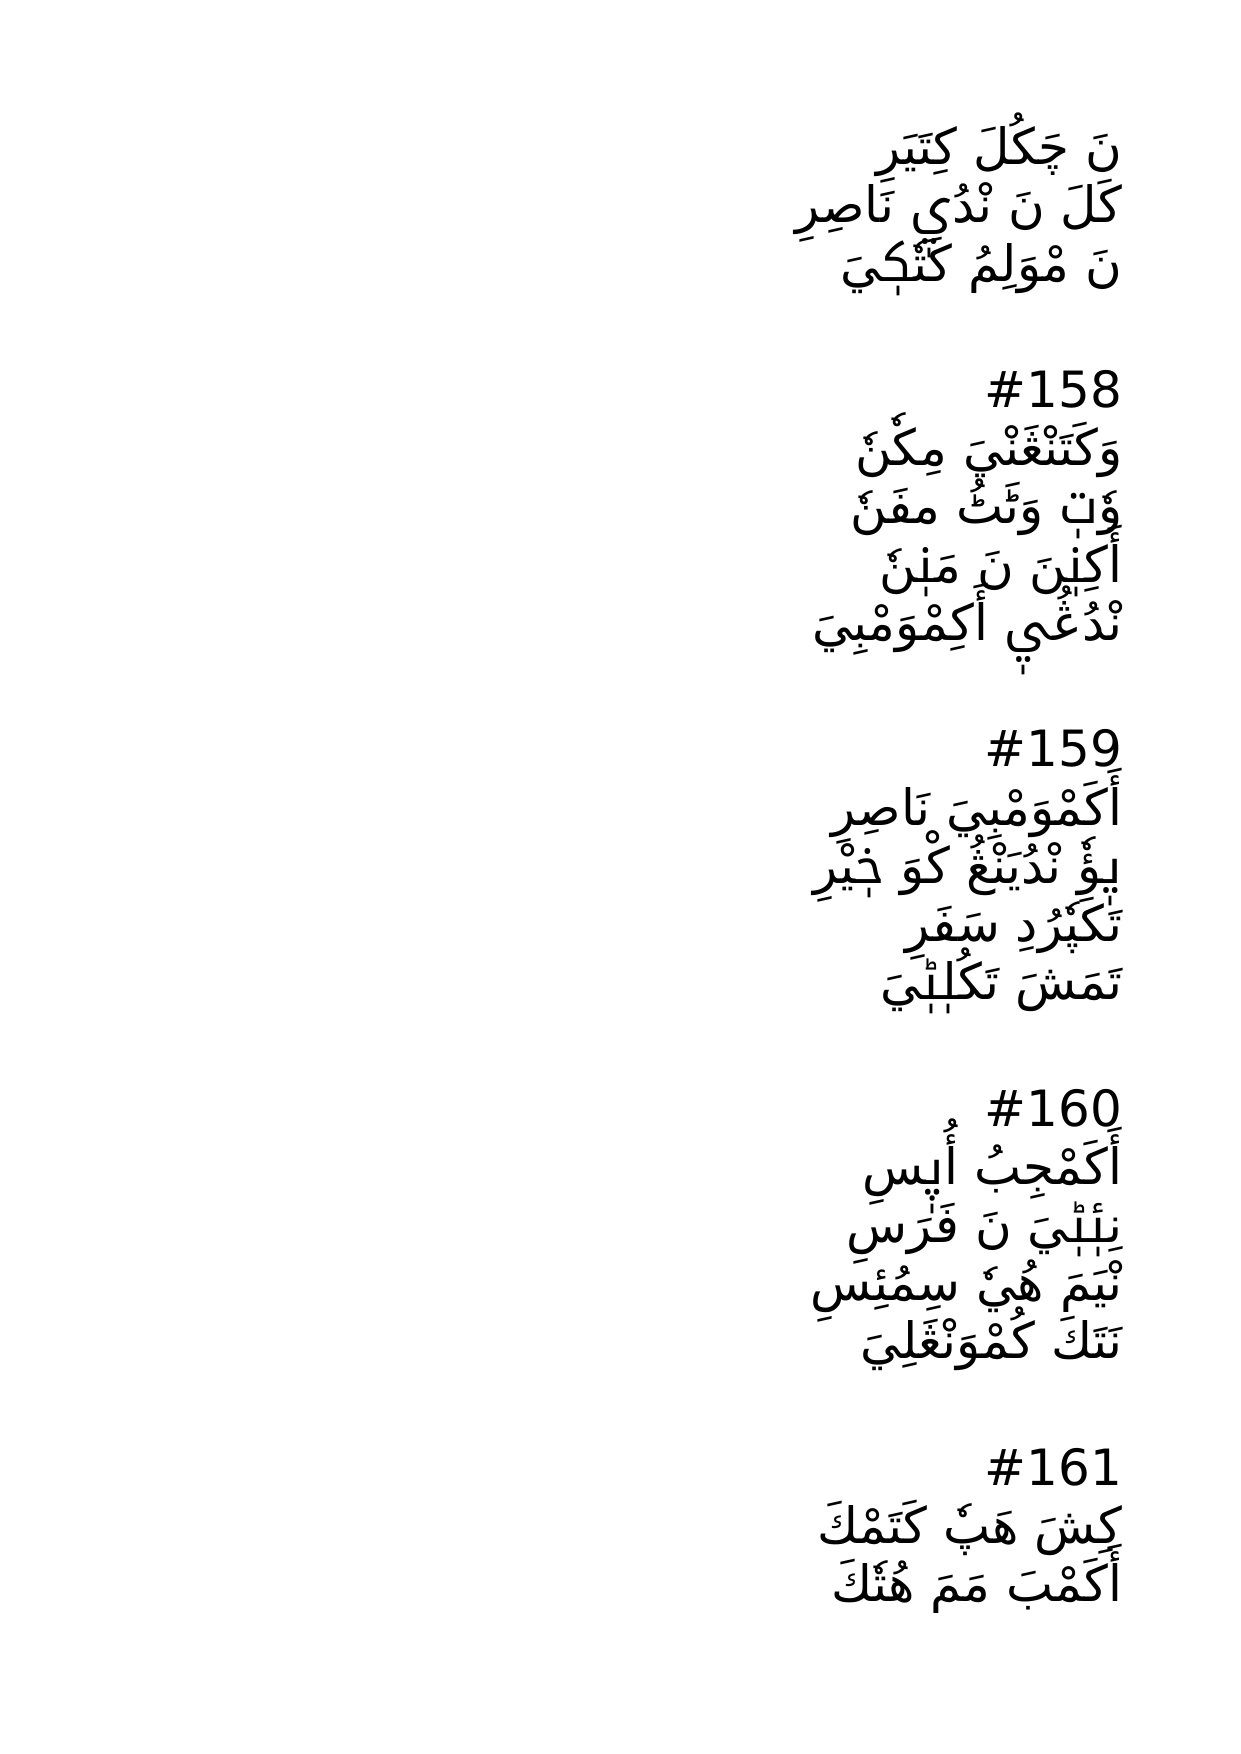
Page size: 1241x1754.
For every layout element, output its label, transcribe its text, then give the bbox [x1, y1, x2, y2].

text كِشَ هَپٗ كَتَمْكَ [118, 1497, 1122, 1555]
text نَ مْوَلِمُ كَتٗكٖيَ [118, 234, 1122, 293]
text #158 [118, 361, 1122, 419]
text أَكَمْبَ مَمَ هُتٗكَ [118, 1555, 1122, 1613]
text نَتَكَ كُمْوَنْڠَلِيَ [118, 1312, 1122, 1371]
text #159 [118, 720, 1122, 778]
text وَكَتَنْڠَنْيَ مِكٗنٗ [118, 419, 1122, 477]
text #161 [118, 1439, 1122, 1497]
text نْيَمَ هُيٗ سِمُئِسِ [118, 1254, 1122, 1312]
text تَكَپٗرُدِ سَفَرِ [118, 895, 1122, 953]
text تَمَشَ تَكُلٖٹٖيَ [118, 953, 1122, 1011]
text نَ چَكُلَ كِتَيَرِ [118, 118, 1122, 176]
text أَكَمْجِبُ أُپٖسِ [118, 1138, 1122, 1196]
text نْدُڠُيٖ أَكِمْوَمْبِيَ [118, 594, 1122, 652]
text أَكَمْوَمْبِيَ نَاصِرِ [118, 778, 1122, 837]
text #160 [118, 1079, 1122, 1138]
text نِئٖٹٖيَ نَ فَرَسِ [118, 1196, 1122, 1254]
text وٗتٖ وَٹَٹُ مفَنٗ [118, 477, 1122, 536]
text كَلَ نَ نْدُيٖ نَاصِرِ [118, 176, 1122, 234]
text أَكِنٖنَ نَ مَنٖنٗ [118, 536, 1122, 594]
text يٖؤٗ نْدُيَنْڠُ كْوَ خٖيْرِ [118, 837, 1122, 895]
